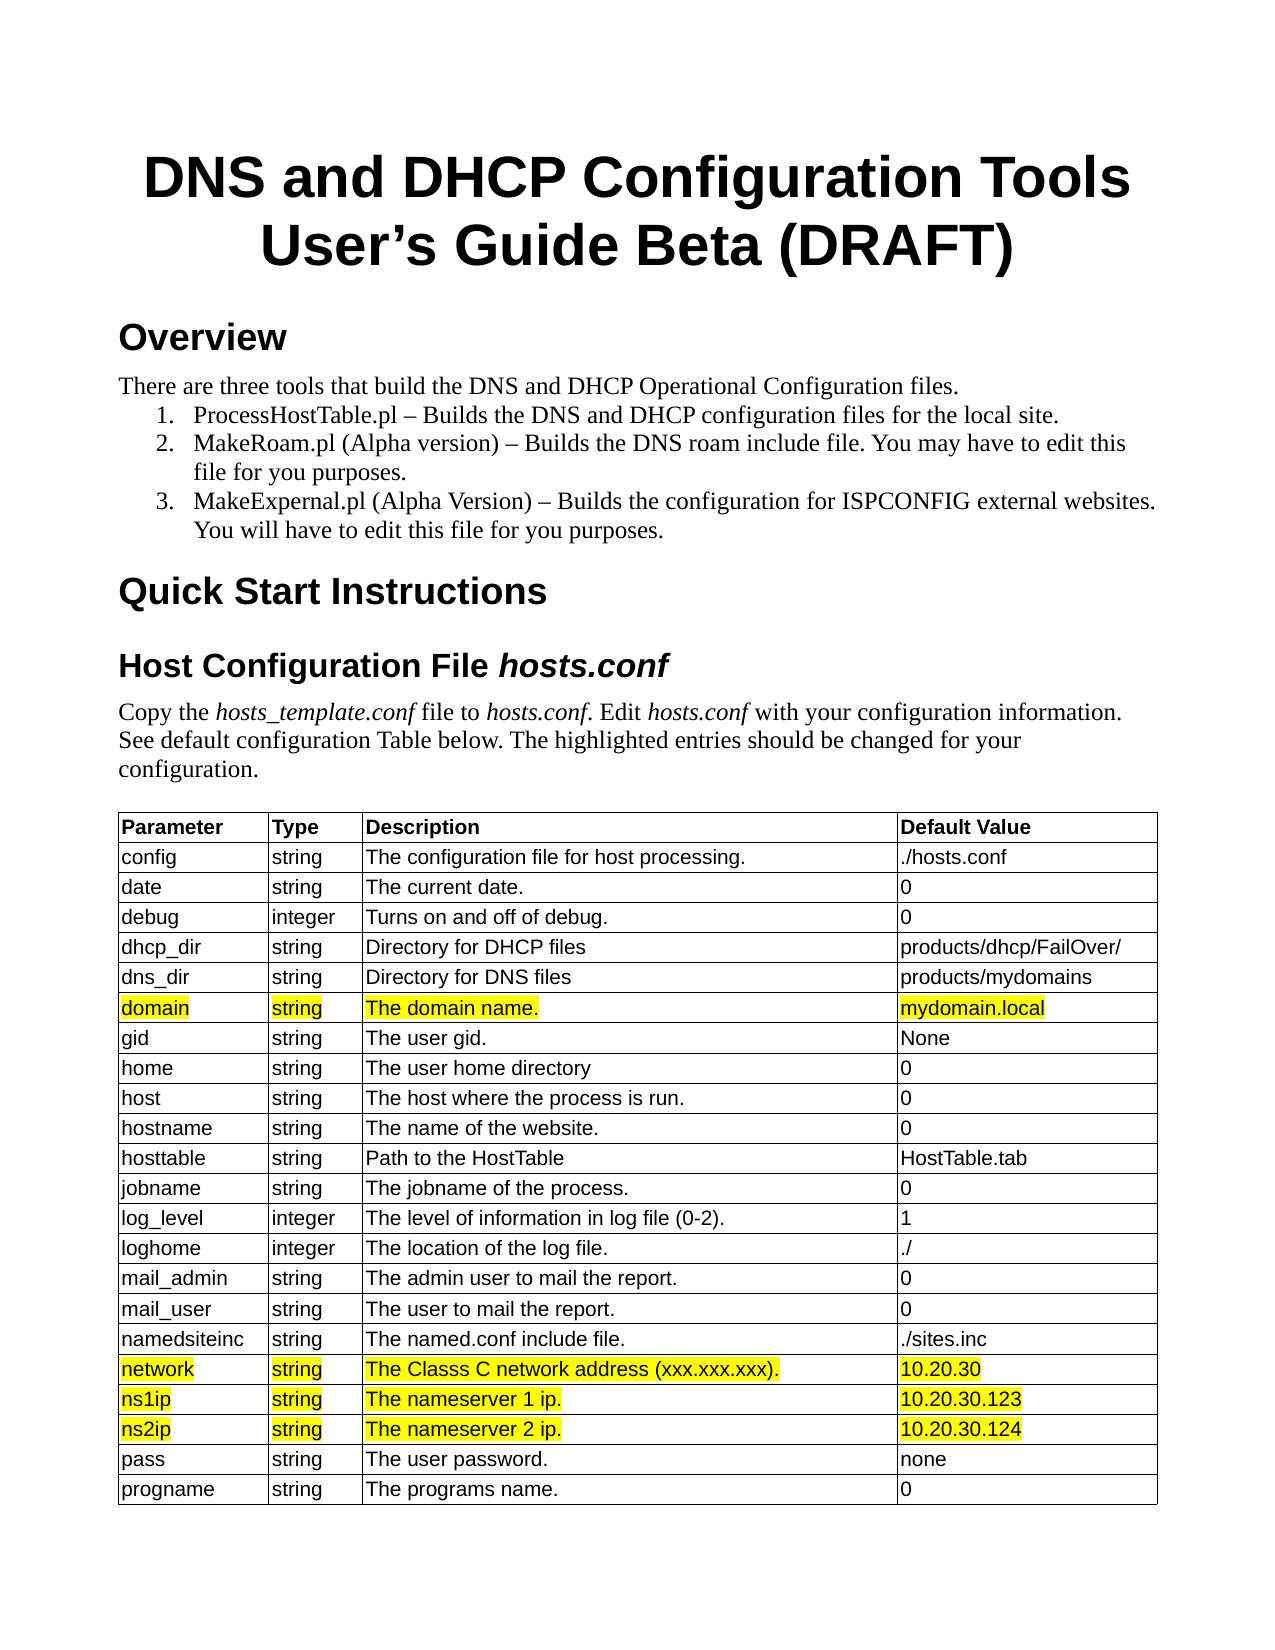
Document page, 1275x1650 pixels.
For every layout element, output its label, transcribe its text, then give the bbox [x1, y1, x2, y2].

table_cell The domain name. [363, 993, 897, 1022]
table_cell ./hosts.conf [898, 843, 1157, 872]
table_cell home [119, 1054, 268, 1082]
table_cell log_level [119, 1204, 268, 1233]
list MakeRoam.pl (Alpha version) – Builds the DNS roam include file. You may have to edit this file for you purposes. [156, 428, 1157, 486]
table_cell ns2ip [119, 1415, 268, 1444]
table_cell The user gid. [363, 1023, 897, 1052]
table_cell The host where the process is run. [363, 1084, 897, 1113]
table_cell string [269, 1023, 362, 1052]
subtitle Quick Start Instructions [118, 568, 1157, 612]
table_cell 0 [898, 873, 1157, 902]
table_cell string [269, 1144, 362, 1173]
table_cell string [269, 843, 362, 872]
table_cell string [269, 963, 362, 992]
table_header Description [363, 813, 897, 842]
table_cell pass [119, 1445, 268, 1474]
subtitle Overview [118, 315, 1157, 358]
table_header Type [269, 813, 362, 842]
table_cell Directory for DNS files [363, 963, 897, 992]
table_cell ./ [898, 1234, 1157, 1263]
table_cell string [269, 1264, 362, 1293]
table_cell 0 [898, 1264, 1157, 1293]
table_cell integer [269, 1204, 362, 1233]
table_cell 1 [898, 1204, 1157, 1233]
text Copy the hosts_template.conf file to hosts.conf. Edit hosts.conf with your configuration information. See default configuration Table below. The highlighted entries should be changed for your configuration. [118, 697, 1157, 783]
table_cell The Classs C network address (xxx.xxx.xxx). [363, 1355, 897, 1383]
table_cell Path to the HostTable [363, 1144, 897, 1173]
table_cell progname [119, 1475, 268, 1504]
table_cell The user password. [363, 1445, 897, 1474]
table_cell The current date. [363, 873, 897, 902]
table_cell mydomain.local [898, 993, 1157, 1022]
table_cell string [269, 993, 362, 1022]
table_cell none [898, 1445, 1157, 1474]
table_cell The location of the log file. [363, 1234, 897, 1263]
table_header Parameter [119, 813, 268, 842]
table_cell date [119, 873, 268, 902]
table_cell loghome [119, 1234, 268, 1263]
text There are three tools that build the DNS and DHCP Operational Configuration files. [118, 371, 1157, 400]
table_cell debug [119, 903, 268, 932]
table_cell string [269, 1385, 362, 1414]
table_cell string [269, 1445, 362, 1474]
table_cell 0 [898, 1114, 1157, 1143]
table_cell string [269, 873, 362, 902]
table_cell string [269, 1174, 362, 1203]
list MakeExpernal.pl (Alpha Version) – Builds the configuration for ISPCONFIG external websites. You will have to edit this file for you purposes. [156, 486, 1157, 543]
table_cell string [269, 1415, 362, 1444]
table_cell string [269, 1294, 362, 1323]
table_cell string [269, 933, 362, 962]
table_cell The nameserver 1 ip. [363, 1385, 897, 1414]
table_cell ns1ip [119, 1385, 268, 1414]
table_cell 0 [898, 1084, 1157, 1113]
table_cell Turns on and off of debug. [363, 903, 897, 932]
table_cell The user to mail the report. [363, 1294, 897, 1323]
table_cell config [119, 843, 268, 872]
table_cell 10.20.30 [898, 1355, 1157, 1383]
table_cell dns_dir [119, 963, 268, 992]
table_cell string [269, 1355, 362, 1383]
table_cell None [898, 1023, 1157, 1052]
table_cell network [119, 1355, 268, 1383]
table_cell products/mydomains [898, 963, 1157, 992]
table_cell host [119, 1084, 268, 1113]
table_cell integer [269, 903, 362, 932]
table_cell hostname [119, 1114, 268, 1143]
table_cell The jobname of the process. [363, 1174, 897, 1203]
table_cell mail_user [119, 1294, 268, 1323]
list ProcessHostTable.pl – Builds the DNS and DHCP configuration files for the local site. [156, 400, 1157, 428]
table_cell domain [119, 993, 268, 1022]
table_cell HostTable.tab [898, 1144, 1157, 1173]
title DNS and DHCP Configuration Tools User’s Guide Beta (DRAFT) [118, 143, 1157, 277]
table_cell jobname [119, 1174, 268, 1203]
table_cell The name of the website. [363, 1114, 897, 1143]
table_cell 0 [898, 1475, 1157, 1504]
table_cell 10.20.30.123 [898, 1385, 1157, 1414]
table_cell hosttable [119, 1144, 268, 1173]
subtitle Host Configuration File hosts.conf [118, 645, 1157, 684]
table_cell string [269, 1084, 362, 1113]
table_cell string [269, 1114, 362, 1143]
table_header Default Value [898, 813, 1157, 842]
table_cell products/dhcp/FailOver/ [898, 933, 1157, 962]
table_cell The named.conf include file. [363, 1324, 897, 1353]
table_cell Directory for DHCP files [363, 933, 897, 962]
table_cell The nameserver 2 ip. [363, 1415, 897, 1444]
table_cell 0 [898, 1174, 1157, 1203]
table_cell ./sites.inc [898, 1324, 1157, 1353]
table_cell 0 [898, 1294, 1157, 1323]
table_cell string [269, 1324, 362, 1353]
table_cell The user home directory [363, 1054, 897, 1082]
table_cell The configuration file for host processing. [363, 843, 897, 872]
table_cell 0 [898, 1054, 1157, 1082]
table_cell The level of information in log file (0-2). [363, 1204, 897, 1233]
table_cell gid [119, 1023, 268, 1052]
table_cell string [269, 1054, 362, 1082]
table_cell 10.20.30.124 [898, 1415, 1157, 1444]
table_cell The programs name. [363, 1475, 897, 1504]
table_cell namedsiteinc [119, 1324, 268, 1353]
table_cell integer [269, 1234, 362, 1263]
table_cell 0 [898, 903, 1157, 932]
table_cell The admin user to mail the report. [363, 1264, 897, 1293]
table_cell dhcp_dir [119, 933, 268, 962]
table_cell string [269, 1475, 362, 1504]
table_cell mail_admin [119, 1264, 268, 1293]
